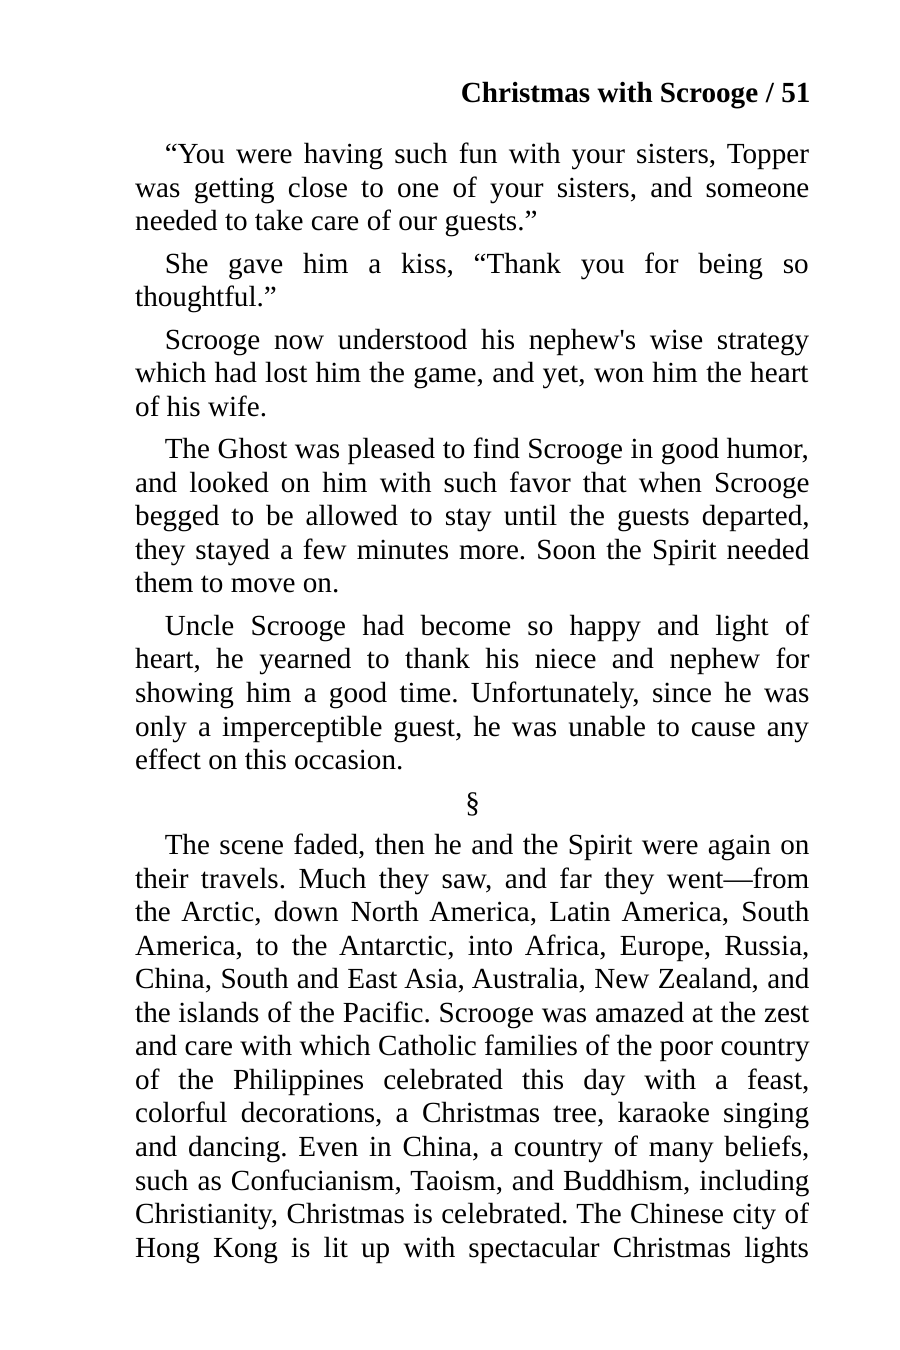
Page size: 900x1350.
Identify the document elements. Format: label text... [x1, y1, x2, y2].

text Scrooge now understood his nephew's wise strategy which had lost him the game, and yet, won him the heart of his wife. [135, 322, 810, 422]
text The scene faded, then he and the Spirit were again on their travels. Much they saw, and far they went—from the Arctic, down North America, Latin America, South America, to the Antarctic, into Africa, Europe, Russia, China, South and East Asia, Australia, New Zealand, and the islands of the Pacific. Scrooge was amazed at the zest and care with which Catholic families of the poor country of the Philippines celebrated this day with a feast, colorful decorations, a Christmas tree, karaoke singing and dancing. Even in China, a country of many beliefs, such as Confucianism, Taoism, and Buddhism, including Christianity, Christmas is celebrated. The Chinese city of Hong Kong is lit up with spectacular Christmas lights [135, 827, 810, 1263]
text Uncle Scrooge had become so happy and light of heart, he yearned to thank his niece and nephew for showing him a good time. Unfortunately, since he was only a imperceptible guest, he was unable to cause any effect on this occasion. [135, 608, 810, 776]
text “You were having such fun with your sisters, Topper was getting close to one of your sisters, and someone needed to take care of our guests.” [135, 136, 810, 237]
text She gave him a kiss, “Thank you for being so thoughtful.” [135, 246, 810, 313]
text § [135, 785, 810, 818]
text The Ghost was pleased to find Scrooge in good humor, and looked on him with such favor that when Scrooge begged to be allowed to stay until the guests departed, they stayed a few minutes more. Soon the Spirit needed them to move on. [135, 431, 810, 599]
